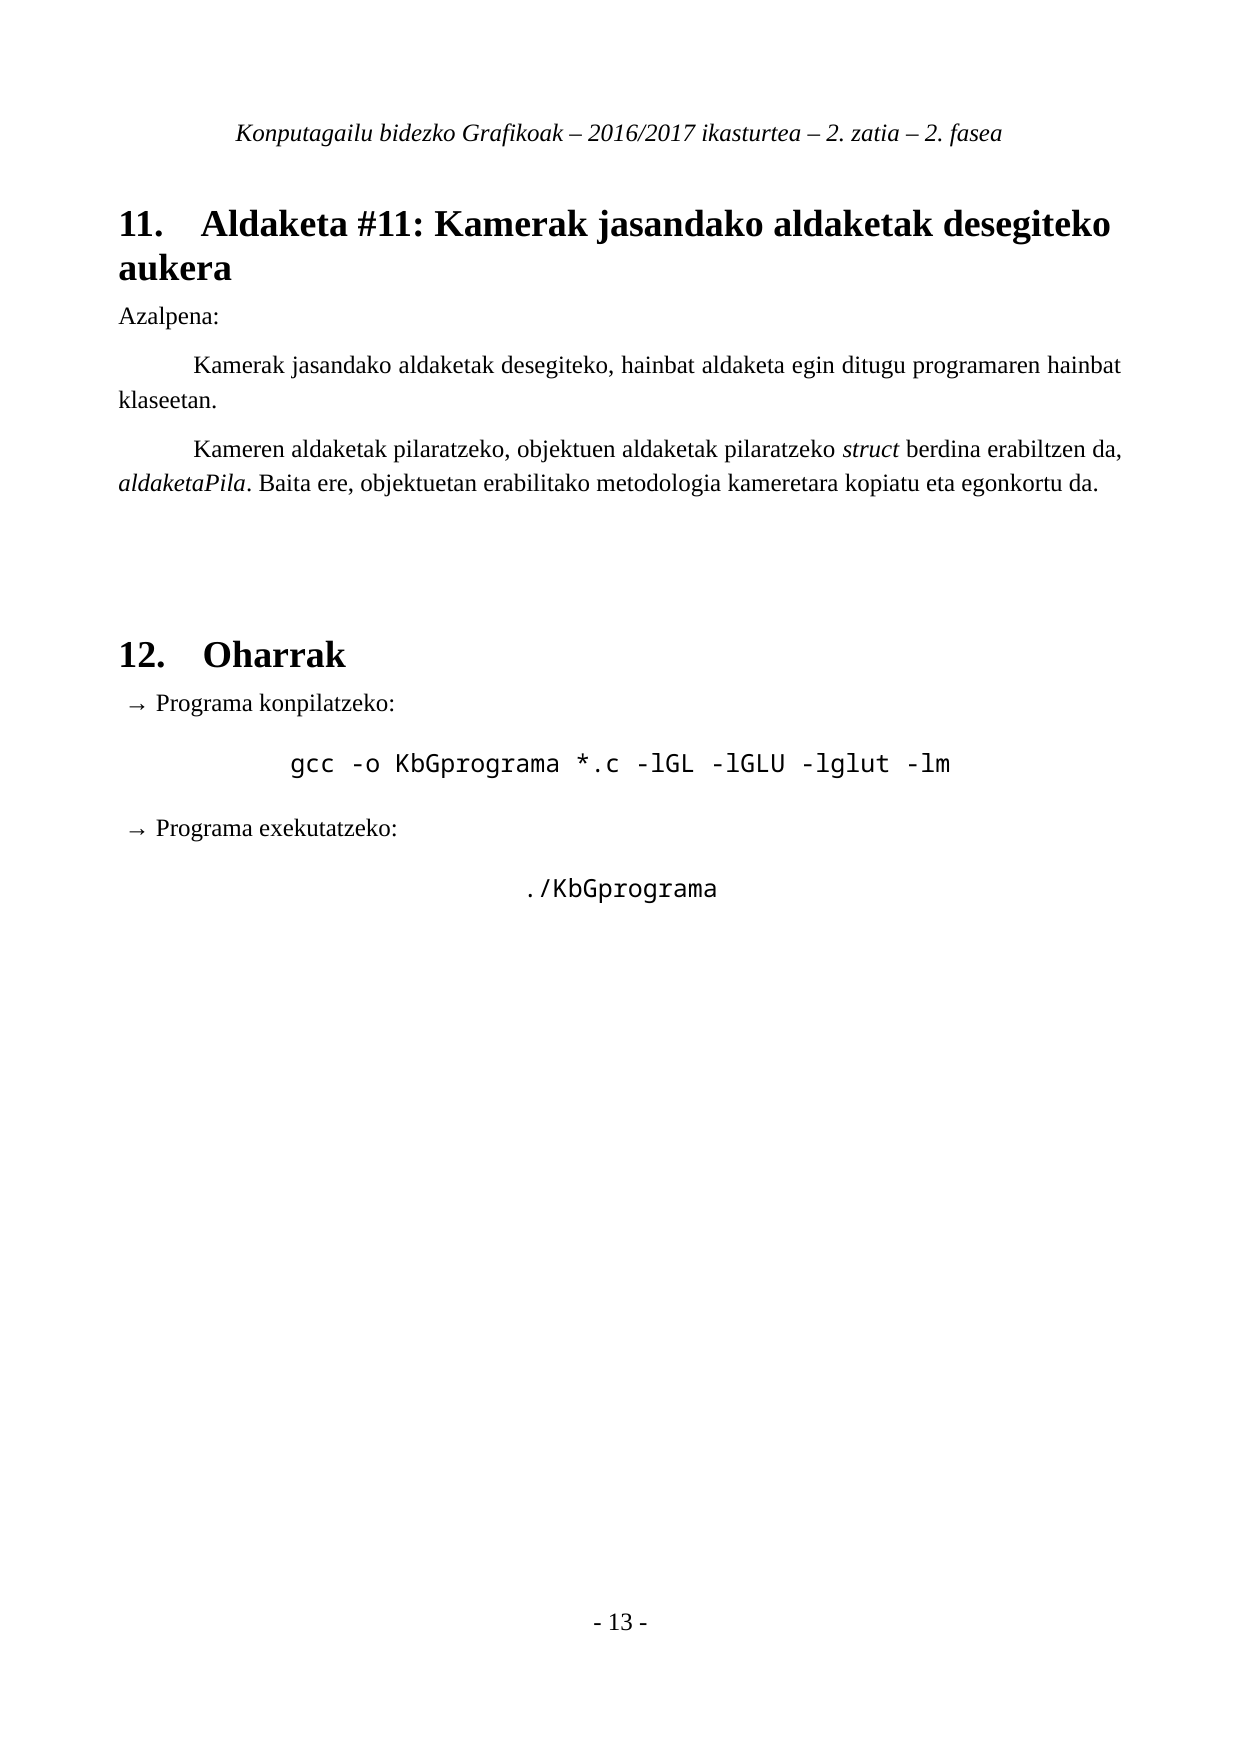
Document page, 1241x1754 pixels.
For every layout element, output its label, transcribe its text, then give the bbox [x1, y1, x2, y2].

text ./KbGprograma [118, 871, 1122, 905]
text gcc -o KbGprograma *.c -lGL -lGLU -lglut -lm [118, 745, 1122, 779]
text → Programa konpilatzeko: [118, 688, 1122, 717]
subtitle Aldaketa #11: Kamerak jasandako aldaketak desegiteko aukera [118, 201, 1122, 289]
text Azalpena: [118, 301, 1122, 330]
text Kamerak jasandako aldaketak desegiteko, hainbat aldaketa egin ditugu programaren hainbat klaseetan. [118, 350, 1122, 413]
text → Programa exekutatzeko: [118, 813, 1122, 842]
subtitle Oharrak [118, 632, 1122, 675]
text Kameren aldaketak pilaratzeko, objektuen aldaketak pilaratzeko struct berdina erabiltzen da, aldaketaPila. Baita ere, objektuetan erabilitako metodologia kameretara kopiatu eta egonkortu da. [118, 434, 1122, 497]
